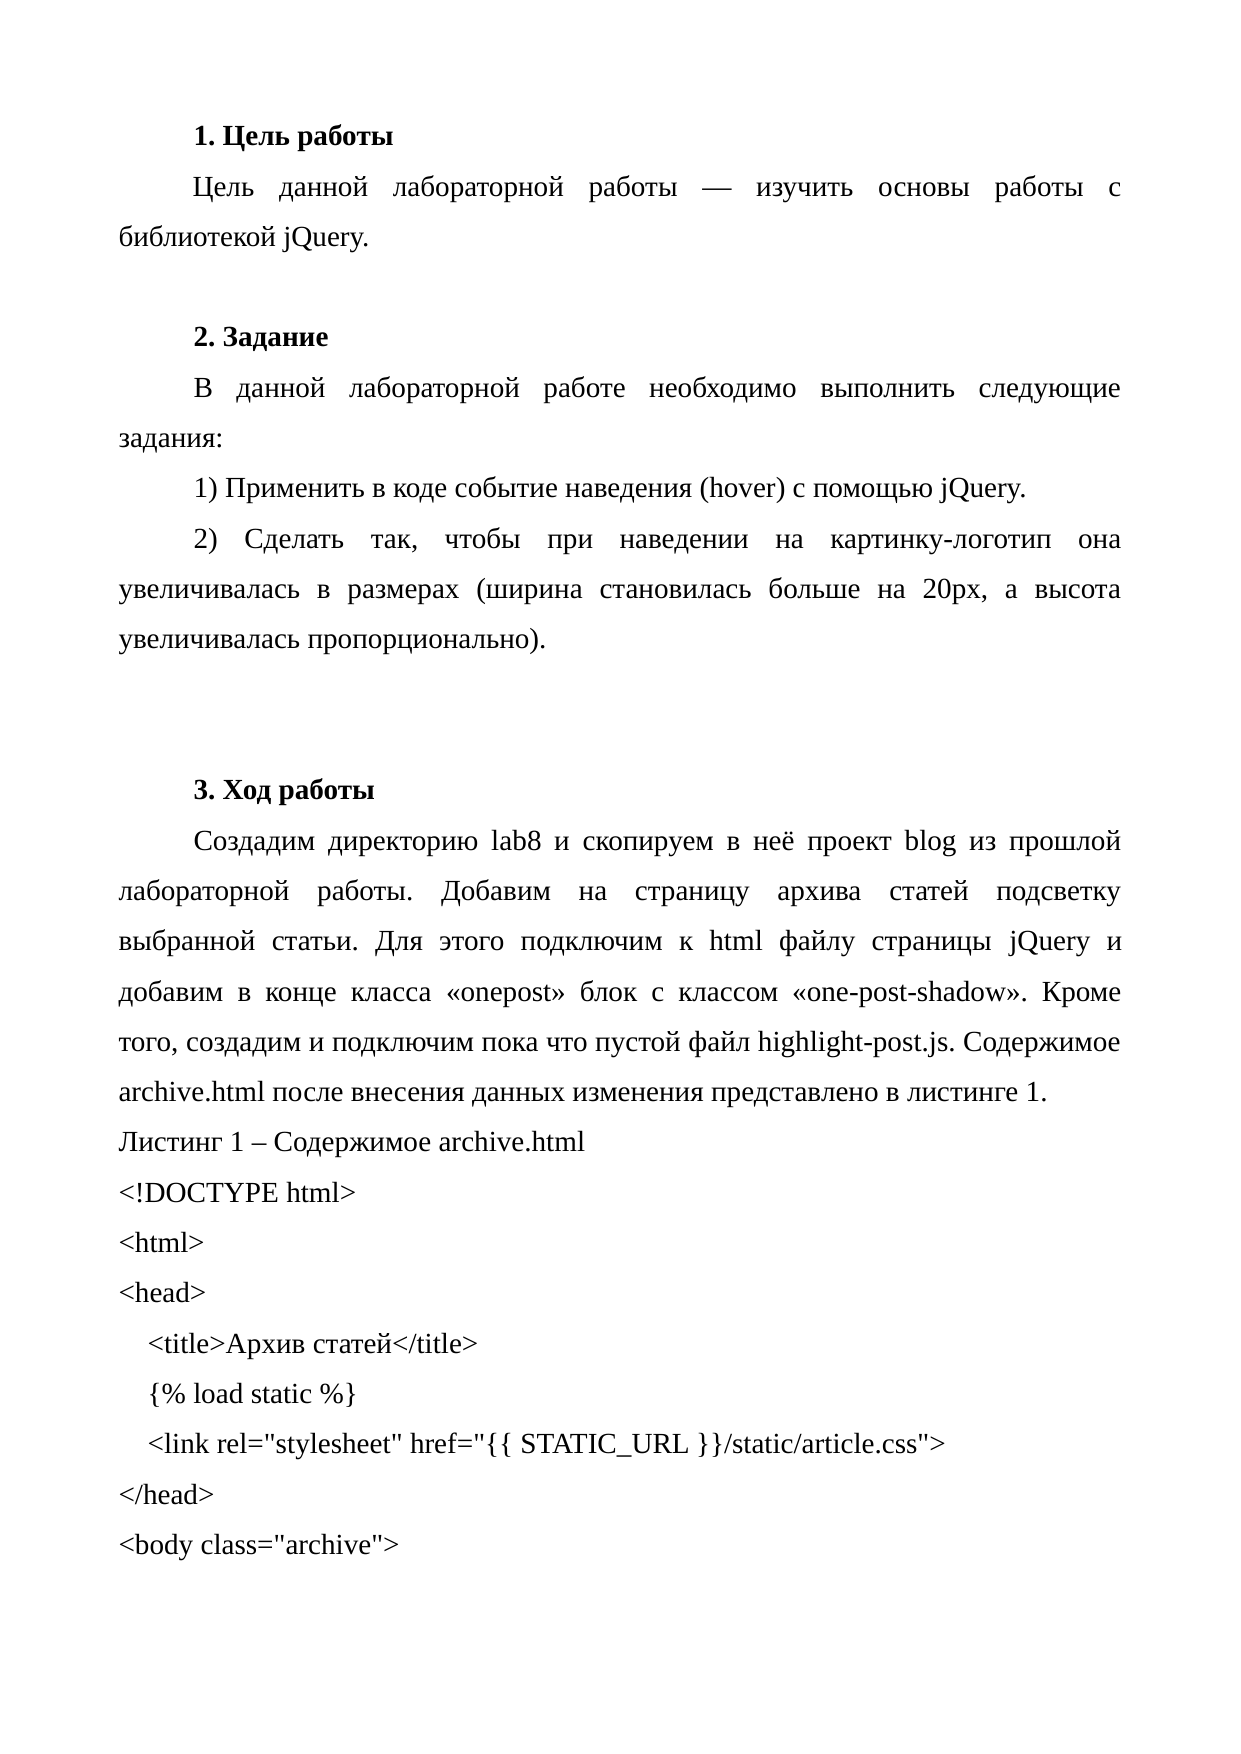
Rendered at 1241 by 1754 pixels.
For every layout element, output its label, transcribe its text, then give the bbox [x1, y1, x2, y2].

text 1) Применить в коде событие наведения (hover) с помощью jQuery. [118, 471, 1122, 504]
text В данной лабораторной работе необходимо выполнить следующие задания: [118, 370, 1122, 454]
text Создадим директорию lab8 и скопируем в неё проект blog из прошлой лабораторной работы. Добавим на страницу архива статей подсветку выбранной статьи. Для этого подключим к html файлу страницы jQuery и добавим в конце класса «onepost» блок с классом «one-post-shadow». Кроме того, создадим и подключим пока что пустой файл highlight-post.js. Содержимое archive.html после внесения данных изменения представлено в листинге 1. [118, 823, 1122, 1108]
text {% load static %} [118, 1376, 1122, 1410]
text <link rel="stylesheet" href="{{ STATIC_URL }}/static/article.css"> [118, 1426, 1122, 1460]
text 2) Сделать так, чтобы при наведении на картинку-логотип она увеличивалась в размерах (ширина становилась больше на 20px, а высота увеличивалась пропорционально). [118, 521, 1122, 655]
text 1. Цель работы [118, 118, 1122, 152]
text <head> [118, 1276, 1122, 1309]
text <!DOCTYPE html> [118, 1175, 1122, 1208]
text <title>Архив статей</title> [118, 1326, 1122, 1359]
text <html> [118, 1225, 1122, 1259]
text 3. Ход работы [118, 772, 1122, 806]
text 2. Задание [118, 319, 1122, 353]
text Листинг 1 – Содержимое archive.html [118, 1124, 1122, 1158]
text Цель данной лабораторной работы — изучить основы работы с библиотекой jQuery. [118, 169, 1122, 252]
text <body class="archive"> [118, 1527, 1122, 1561]
text </head> [118, 1477, 1122, 1510]
